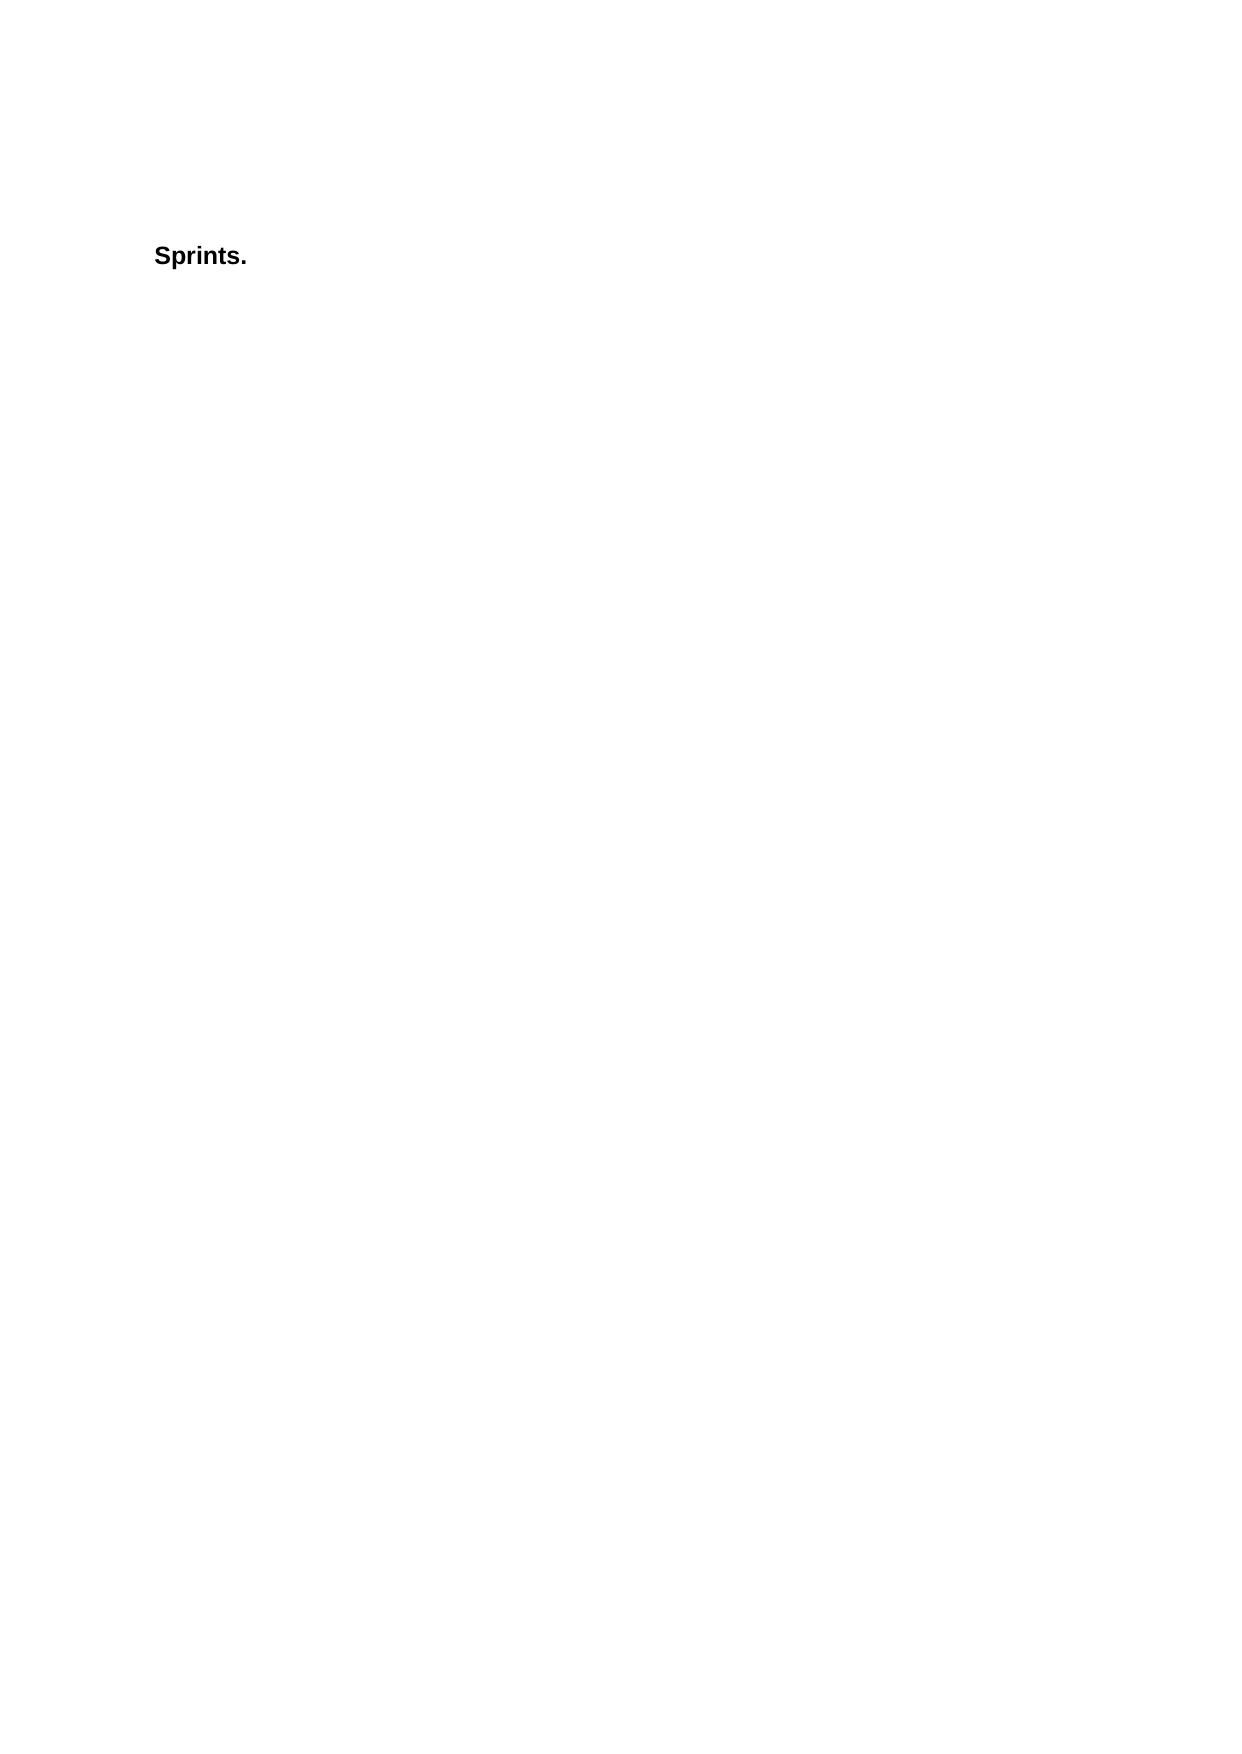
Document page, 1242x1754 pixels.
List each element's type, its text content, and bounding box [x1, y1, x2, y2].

subtitle Sprints. [154, 241, 1094, 270]
